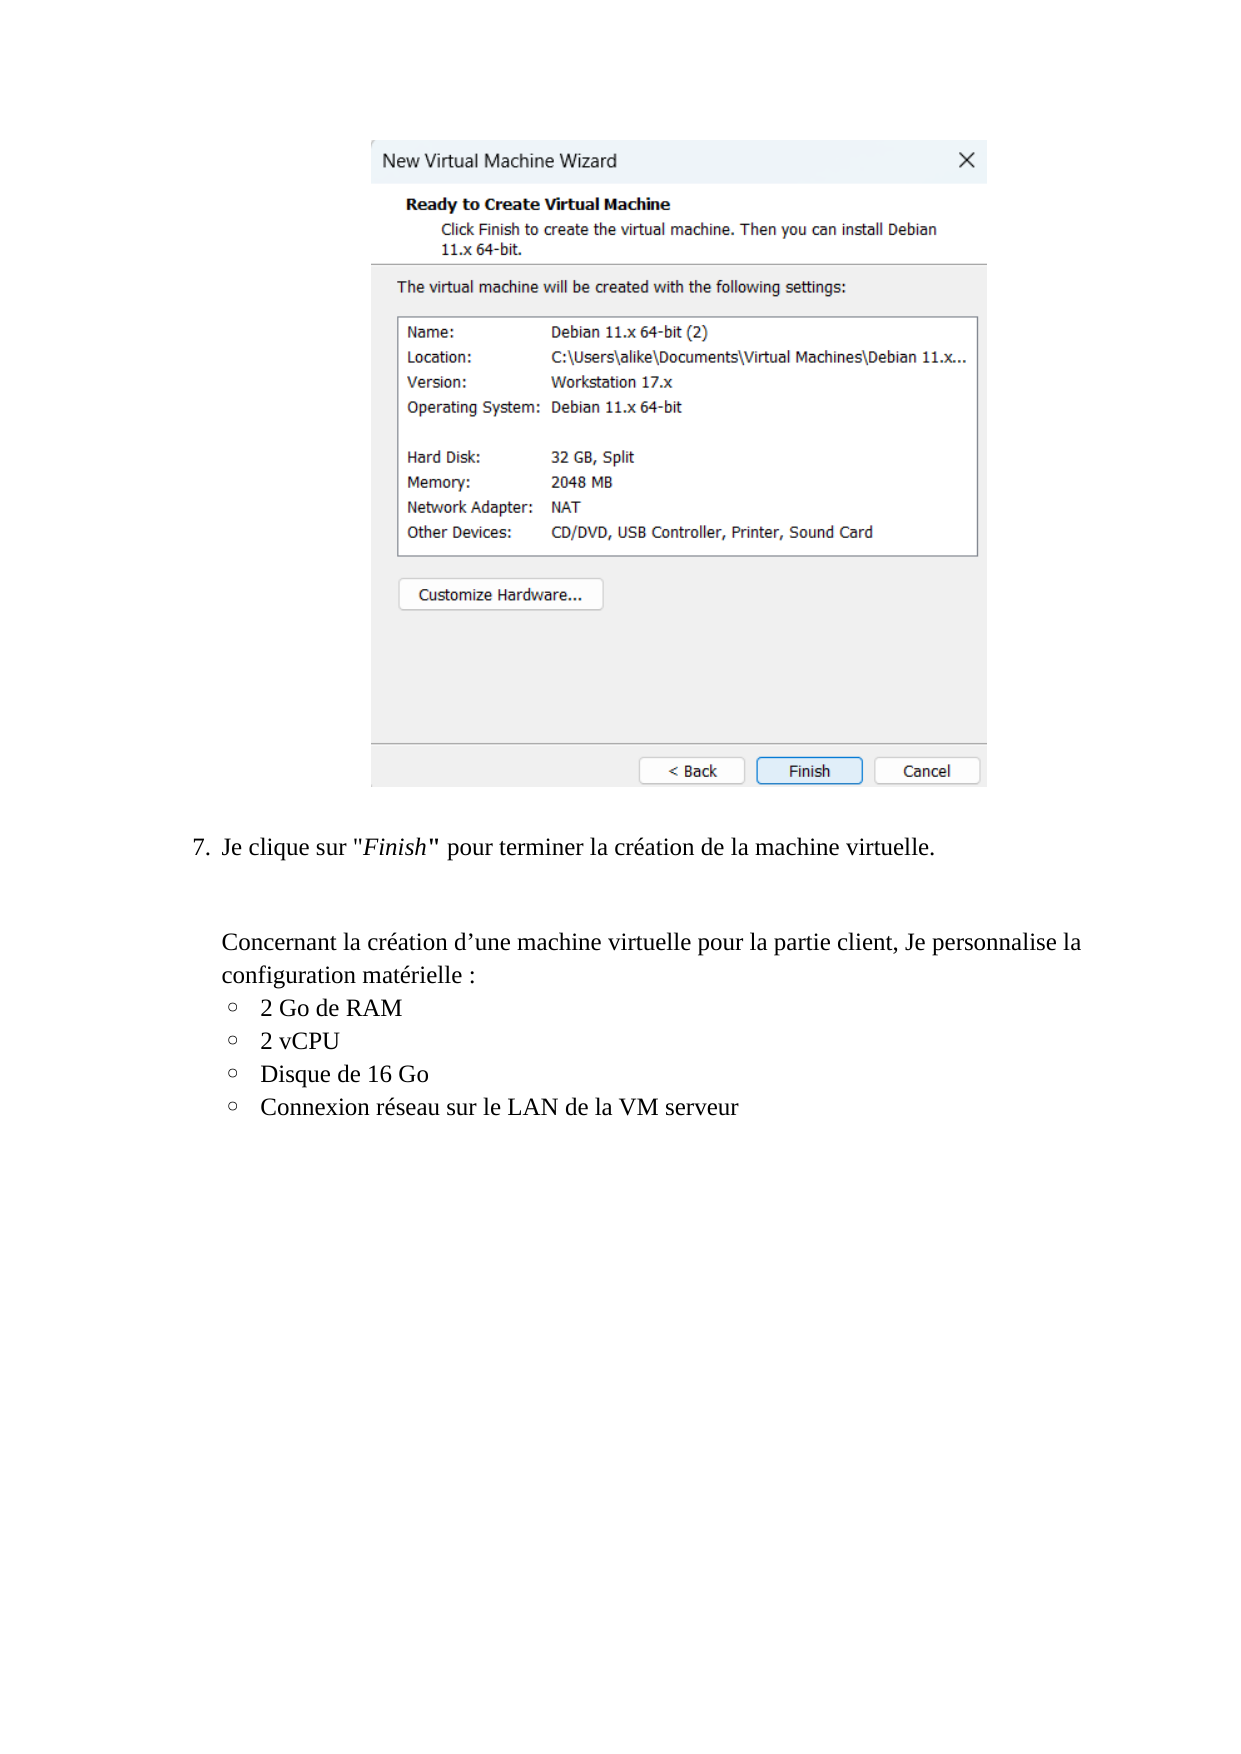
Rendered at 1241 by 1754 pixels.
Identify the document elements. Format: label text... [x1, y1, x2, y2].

list 2 Go de RAM [223, 993, 1122, 1022]
list Je clique sur "Finish" pour terminer la création de la machine virtuelle. [192, 832, 1122, 861]
list Connexion réseau sur le LAN de la VM serveur [223, 1092, 1122, 1121]
list Concernant la création d’une machine virtuelle pour la partie client, Je personnalise la configuration matérielle : [192, 927, 1122, 989]
list Disque de 16 Go [223, 1059, 1122, 1088]
picture [371, 140, 987, 787]
list 2 vCPU [223, 1026, 1122, 1055]
